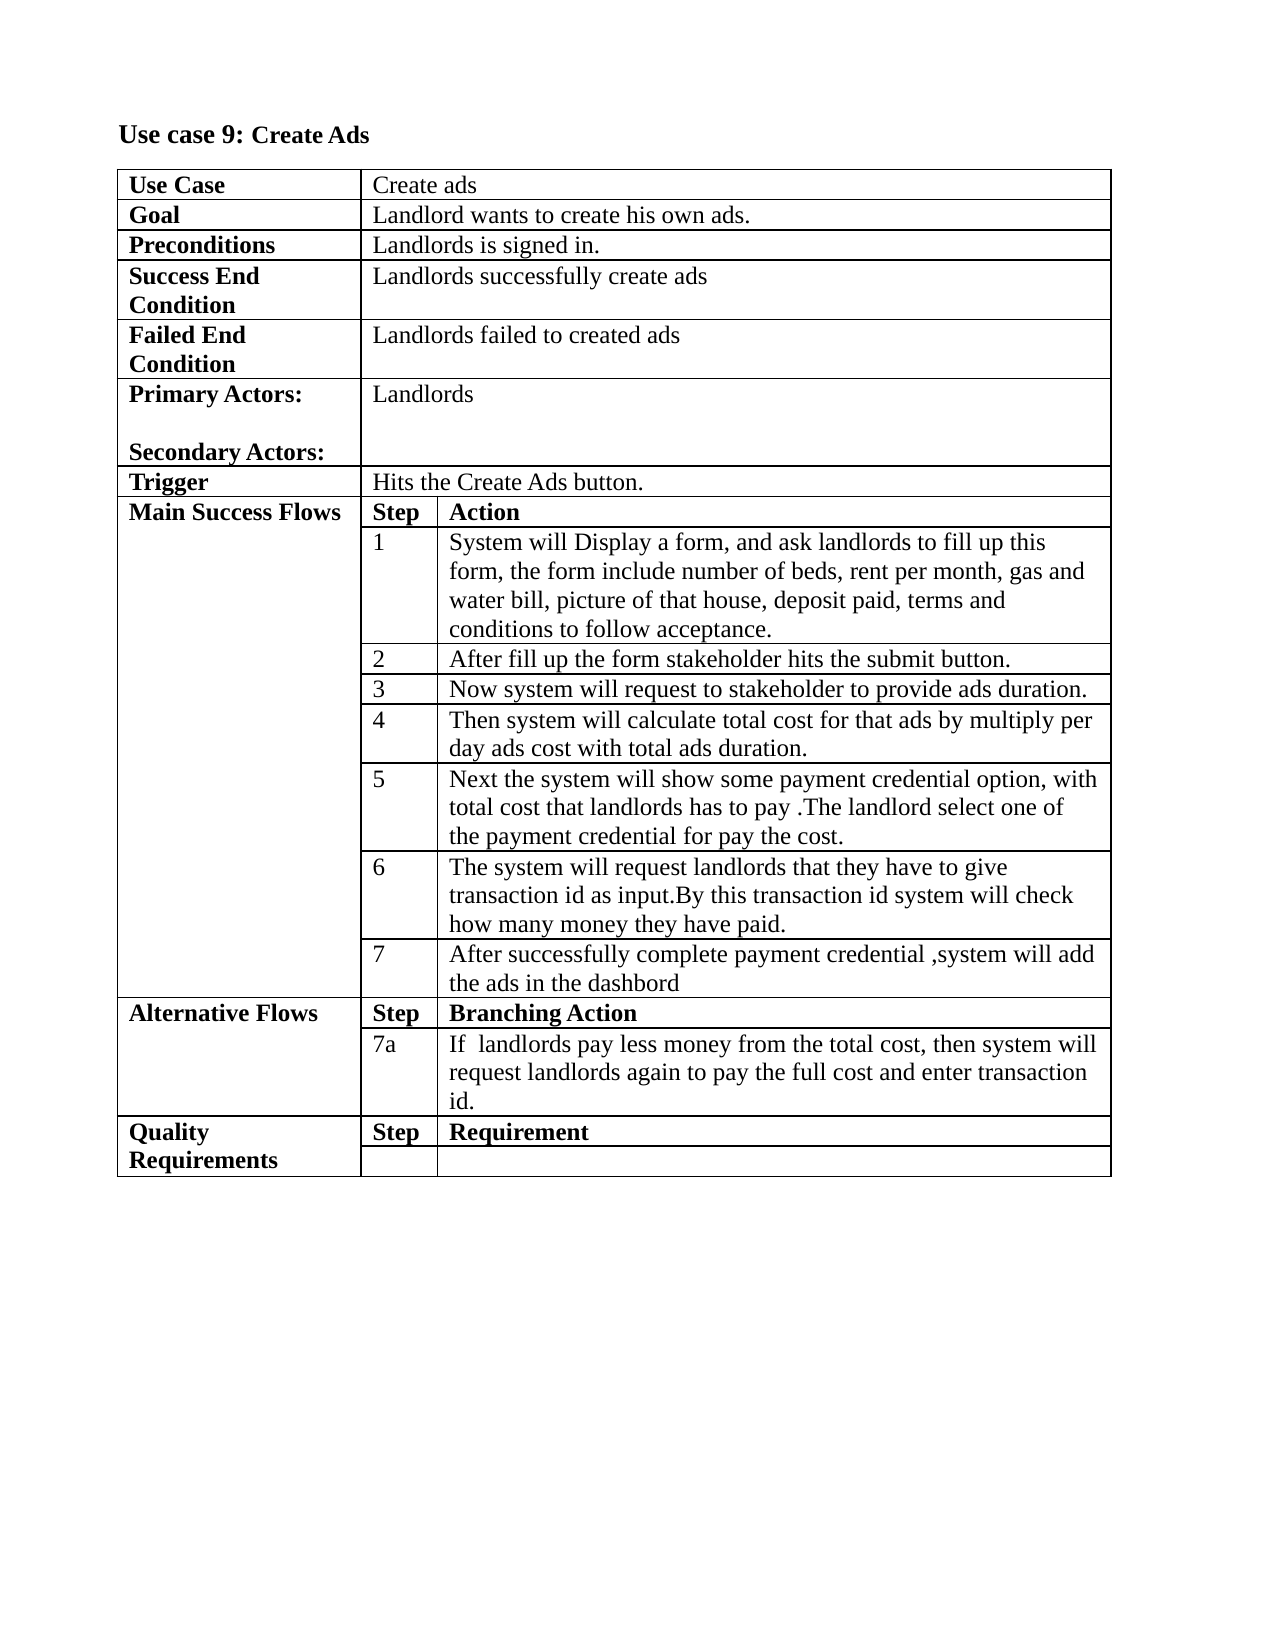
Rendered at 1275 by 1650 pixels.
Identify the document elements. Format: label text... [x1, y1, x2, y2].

table_cell Goal [118, 200, 360, 229]
table_cell Success End Condition [118, 261, 360, 318]
table_cell [362, 1147, 437, 1176]
table_cell Landlord wants to create his own ads. [362, 200, 1110, 229]
table_cell 3 [362, 675, 437, 703]
table_cell Landlords failed to created ads [362, 320, 1110, 377]
table_cell 7 [362, 940, 437, 997]
table_cell Hits the Create Ads button. [362, 467, 1110, 496]
table_cell Preconditions [118, 231, 360, 259]
table_cell Primary Actors: Secondary Actors: [118, 379, 360, 465]
table_cell 5 [362, 764, 437, 850]
table_cell If landlords pay less money from the total cost, then system will request landlords again to pay the full cost and enter transaction id. [438, 1029, 1110, 1115]
table_cell Main Success Flows [118, 497, 360, 997]
table_cell Landlords is signed in. [362, 231, 1110, 259]
table_cell Then system will calculate total cost for that ads by multiply per day ads cost with total ads duration. [438, 705, 1110, 762]
table_cell Landlords successfully create ads [362, 261, 1110, 318]
table_cell Landlords [362, 379, 1110, 465]
table_cell 1 [362, 528, 437, 642]
table_cell Now system will request to stakeholder to provide ads duration. [438, 675, 1110, 703]
table_header Use Case [118, 170, 360, 199]
table_cell The system will request landlords that they have to give transaction id as input.By this transaction id system will check how many money they have paid. [438, 852, 1110, 938]
table_cell Next the system will show some payment credential option, with total cost that landlords has to pay .The landlord select one of the payment credential for pay the cost. [438, 764, 1110, 850]
table_cell Quality Requirements [118, 1117, 360, 1176]
table_cell 6 [362, 852, 437, 938]
table_cell Action [438, 497, 1110, 526]
table_cell After fill up the form stakeholder hits the submit button. [438, 644, 1110, 673]
table_cell After successfully complete payment credential ,system will add the ads in the dashbord [438, 940, 1110, 997]
table_cell Requirement [438, 1117, 1110, 1145]
text Use case 9: Create Ads [118, 118, 1157, 149]
table_cell Branching Action [438, 998, 1110, 1027]
table_cell 4 [362, 705, 437, 762]
table_cell Step [362, 1117, 437, 1145]
table_cell Step [362, 497, 437, 526]
table_cell 7a [362, 1029, 437, 1115]
table_cell 2 [362, 644, 437, 673]
table_cell [438, 1147, 1110, 1176]
table_cell Alternative Flows [118, 998, 360, 1115]
table_header Create ads [362, 170, 1110, 199]
table_cell Step [362, 998, 437, 1027]
table_cell System will Display a form, and ask landlords to fill up this form, the form include number of beds, rent per month, gas and water bill, picture of that house, deposit paid, terms and conditions to follow acceptance. [438, 528, 1110, 642]
table_cell Trigger [118, 467, 360, 496]
table_cell Failed End Condition [118, 320, 360, 377]
